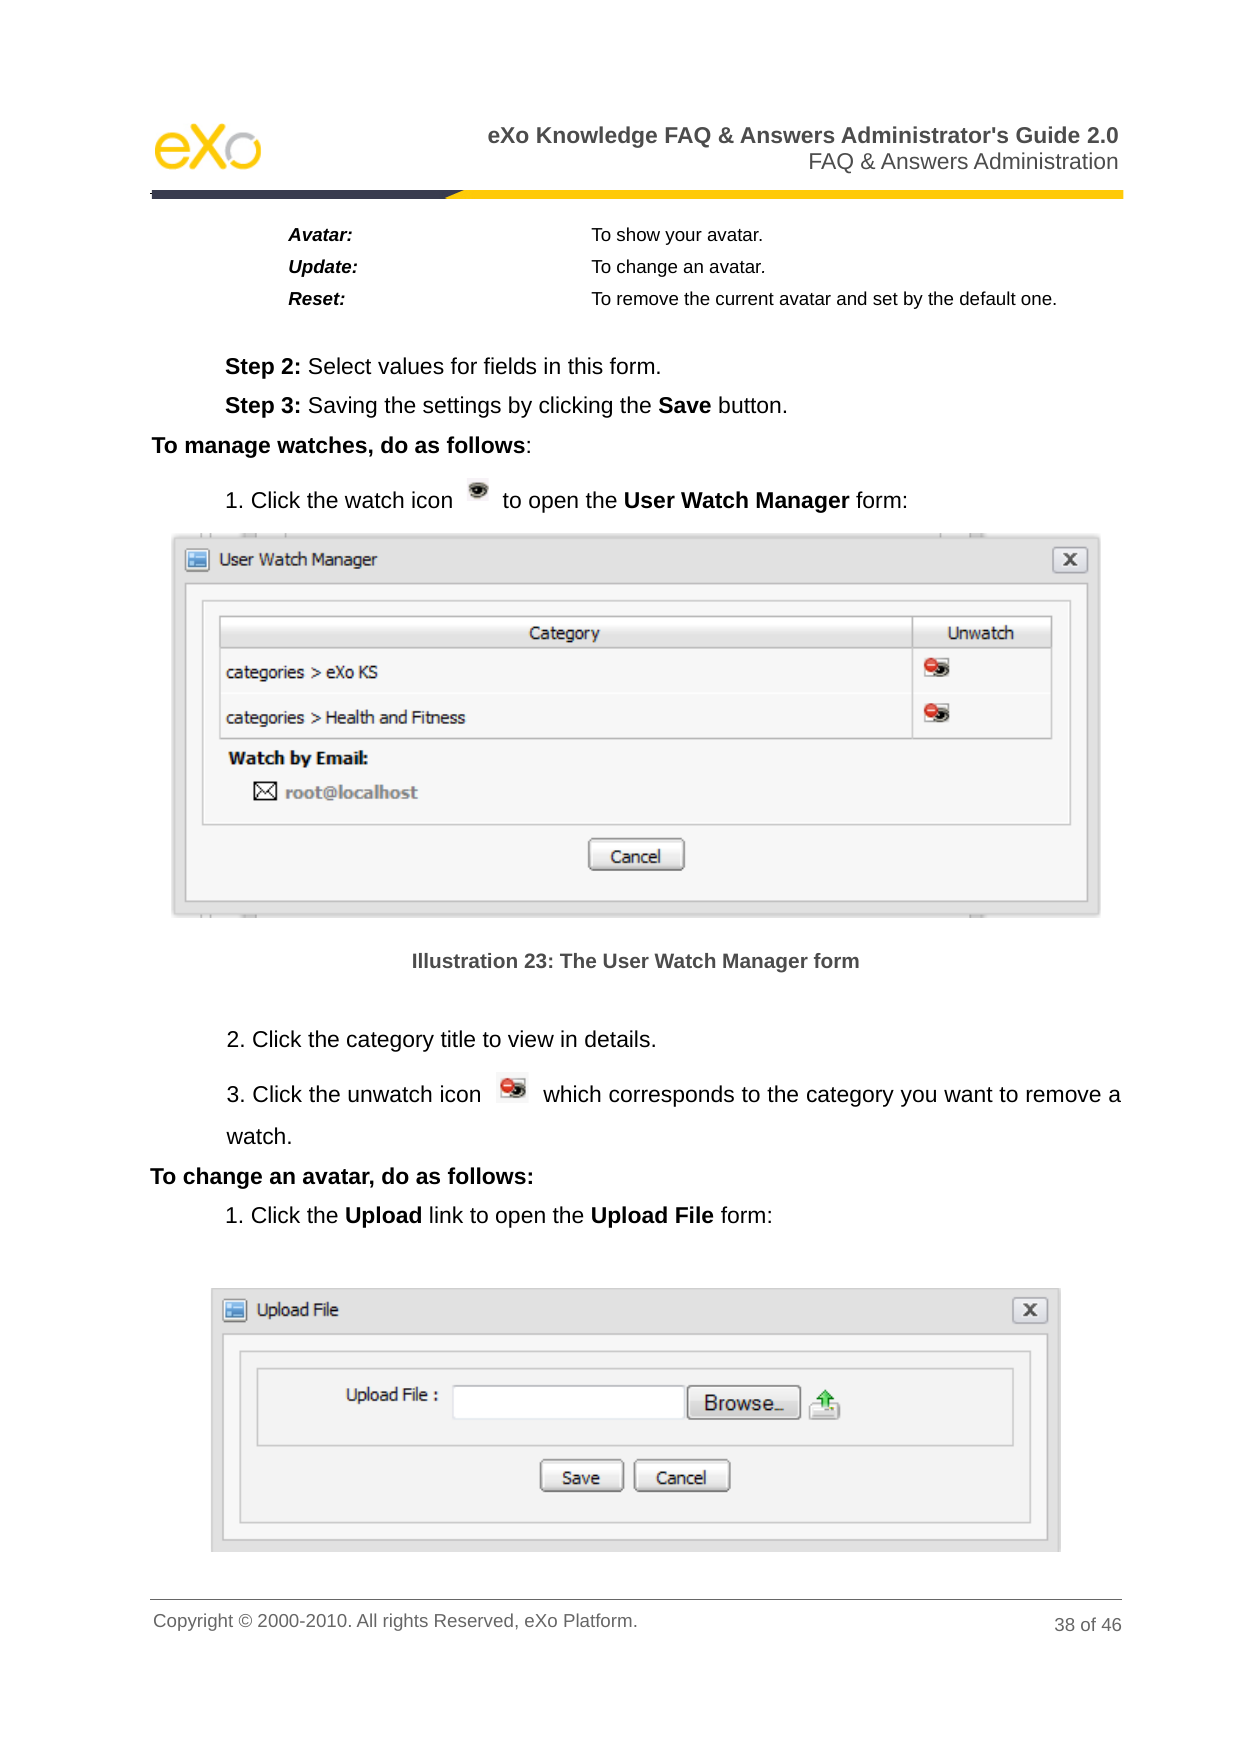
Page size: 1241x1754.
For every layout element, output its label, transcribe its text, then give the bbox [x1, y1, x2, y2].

list 1. Click the watch icon to open the User Watch Manager form: [187, 471, 1122, 513]
list 2. Click the category title to view in details. [189, 1026, 1122, 1052]
list Step 3: Saving the settings by clicking the Save button. [187, 392, 1122, 418]
picture [155, 123, 262, 170]
picture [151, 190, 1124, 199]
text Avatar: To show your avatar. [288, 223, 1122, 245]
picture [466, 478, 489, 501]
picture [171, 533, 1101, 918]
picture [496, 1072, 529, 1103]
list Step 2: Select values for fields in this form. [187, 353, 1122, 379]
text Update: To change an avatar. [288, 256, 1122, 277]
picture [210, 1288, 1061, 1552]
list To manage watches, do as follows: [114, 432, 1122, 458]
text Reset: To remove the current avatar and set by the default one. [288, 288, 1122, 310]
text To change an avatar, do as follows: [150, 1163, 1122, 1189]
list 1. Click the Upload link to open the Upload File form: [187, 1202, 1122, 1228]
list Illustration 23: The User Watch Manager form [167, 601, 1104, 973]
list 3. Click the unwatch icon which corresponds to the category you want to remove a watch. [189, 1065, 1122, 1149]
